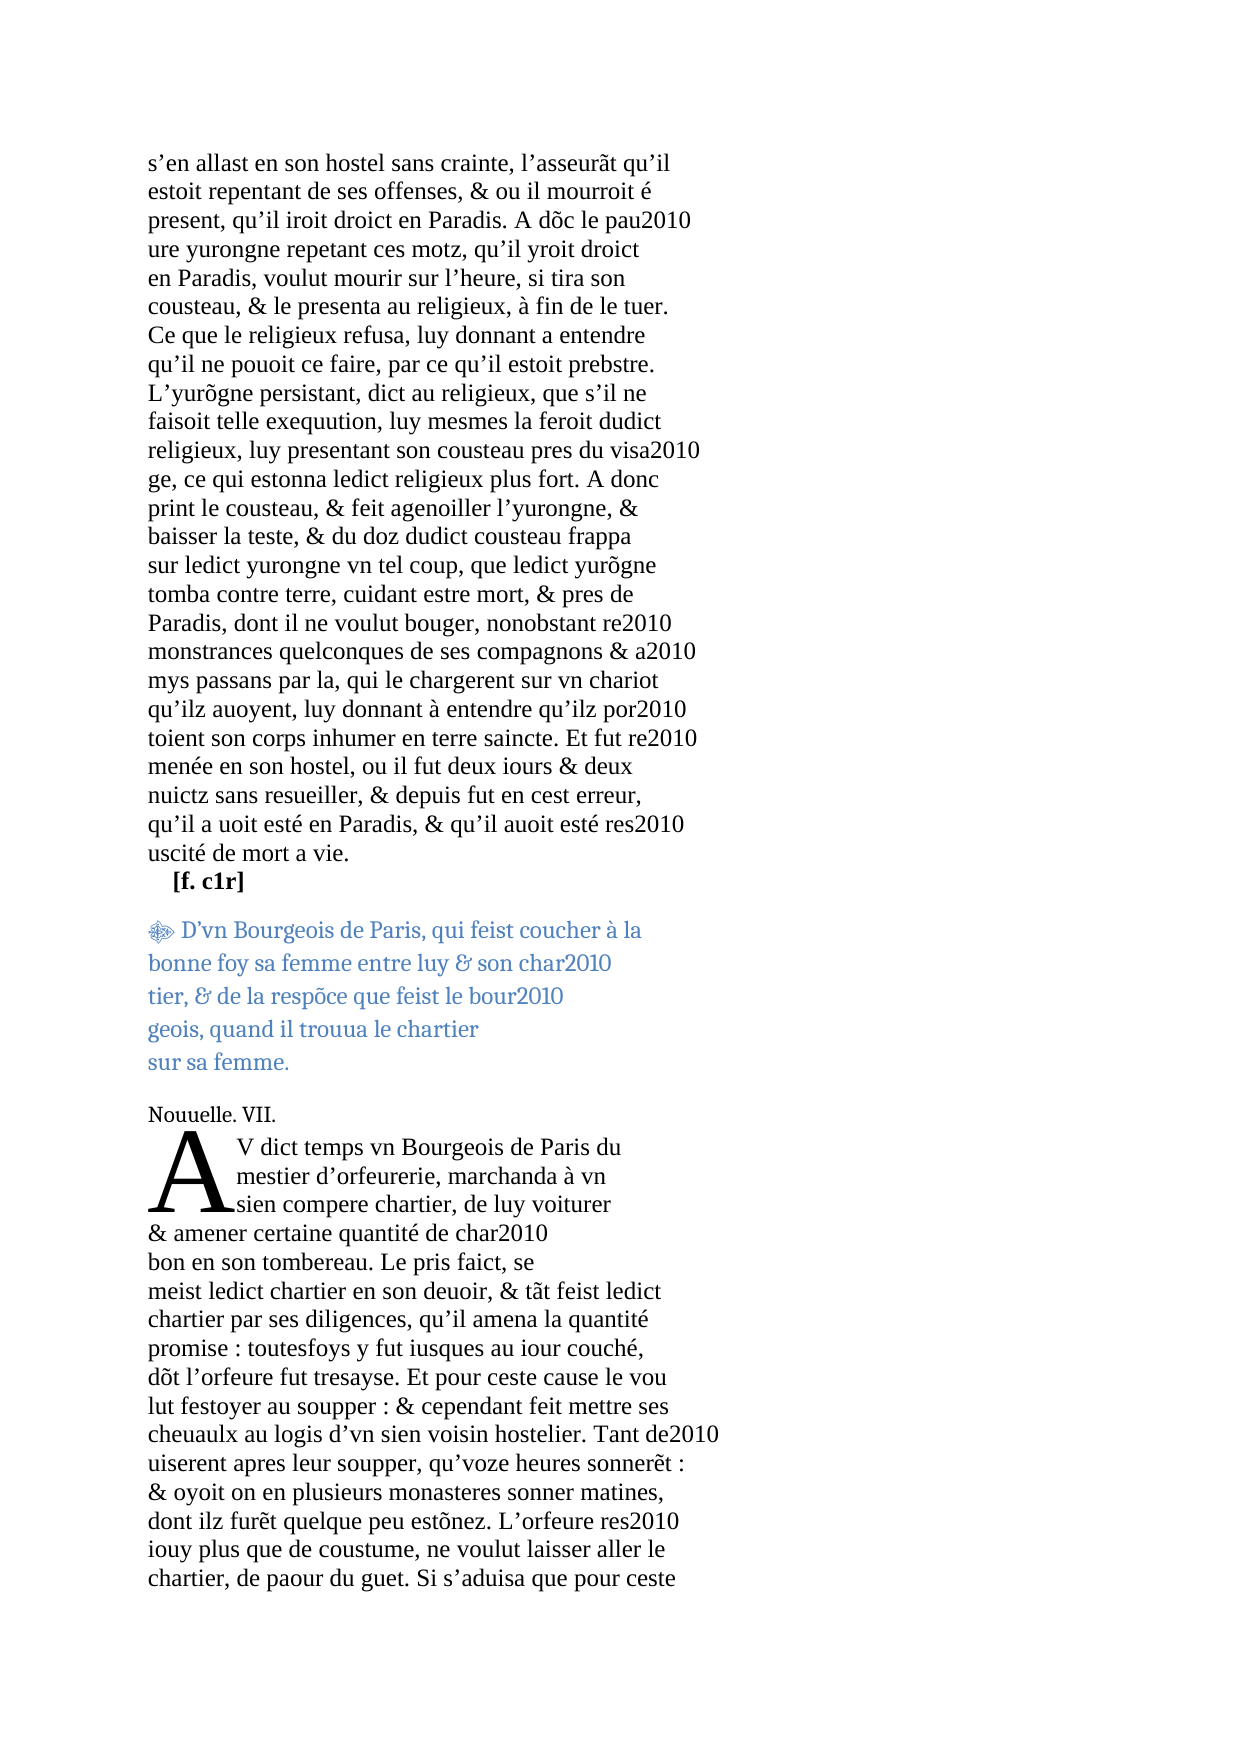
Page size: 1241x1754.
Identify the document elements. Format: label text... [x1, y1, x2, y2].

text [f. c1r] [148, 866, 1093, 895]
subtitle Nouuelle. VII. [148, 1102, 1093, 1128]
text s’en allast en son hostel sans crainte, l’asseurãt qu’il estoit repentant de ses offenses, & ou il mourroit é present, qu’il iroit droict en Paradis. A dõc le pau2010 ure yurongne repetant ces motz, qu’il yroit droict en Paradis, voulut mourir sur l’heure, si tira son cousteau, & le presenta au religieux, à fin de le tuer. Ce que le religieux refusa, luy donnant a entendre qu’il ne pouoit ce faire, par ce qu’il estoit prebstre. L’yurõgne persistant, dict au religieux, que s’il ne faisoit telle exequution, luy mesmes la feroit dudict religieux, luy presentant son cousteau pres du visa2010 ge, ce qui estonna ledict religieux plus fort. A donc print le cousteau, & feit agenoiller l’yurongne, & baisser la teste, & du doz dudict cousteau frappa sur ledict yurongne vn tel coup, que ledict yurõgne tomba contre terre, cuidant estre mort, & pres de Paradis, dont il ne voulut bouger, nonobstant re2010 monstrances quelconques de ses compagnons & a2010 mys passans par la, qui le chargerent sur vn chariot qu’ilz auoyent, luy donnant à entendre qu’ilz por2010 toient son corps inhumer en terre saincte. Et fut re2010 menée en son hostel, ou il fut deux iours & deux nuictz sans resueiller, & depuis fut en cest erreur, qu’il a uoit esté en Paradis, & qu’il auoit esté res2010 uscité de mort a vie. [148, 148, 1093, 866]
text AV dict temps vn Bourgeois de Paris du mestier d’orfeurerie, marchanda à vn sien compere chartier, de luy voiturer & amener certaine quantité de char2010 bon en son tombereau. Le pris faict, se meist ledict chartier en son deuoir, & tãt feist ledict chartier par ses diligences, qu’il amena la quantité promise : toutesfoys y fut iusques au iour couché, dõt l’orfeure fut tresayse. Et pour ceste cause le vou lut festoyer au soupper : & cependant feit mettre ses cheuaulx au logis d’vn sien voisin hostelier. Tant de2010 uiserent apres leur soupper, qu’voze heures sonnerẽt : & oyoit on en plusieurs monasteres sonner matines, dont ilz furẽt quelque peu estõnez. L’orfeure res2010 iouy plus que de coustume, ne voulut laisser aller le chartier, de paour du guet. Si s’aduisa que pour ceste [148, 1132, 1093, 1592]
subtitle ❧ D’vn Bourgeois de Paris, qui feist coucher à la bonne foy sa femme entre luy & son char2010 tier, & de la respõce que feist le bour2010 geois, quand il trouua le chartier sur sa femme. [148, 916, 1093, 1077]
